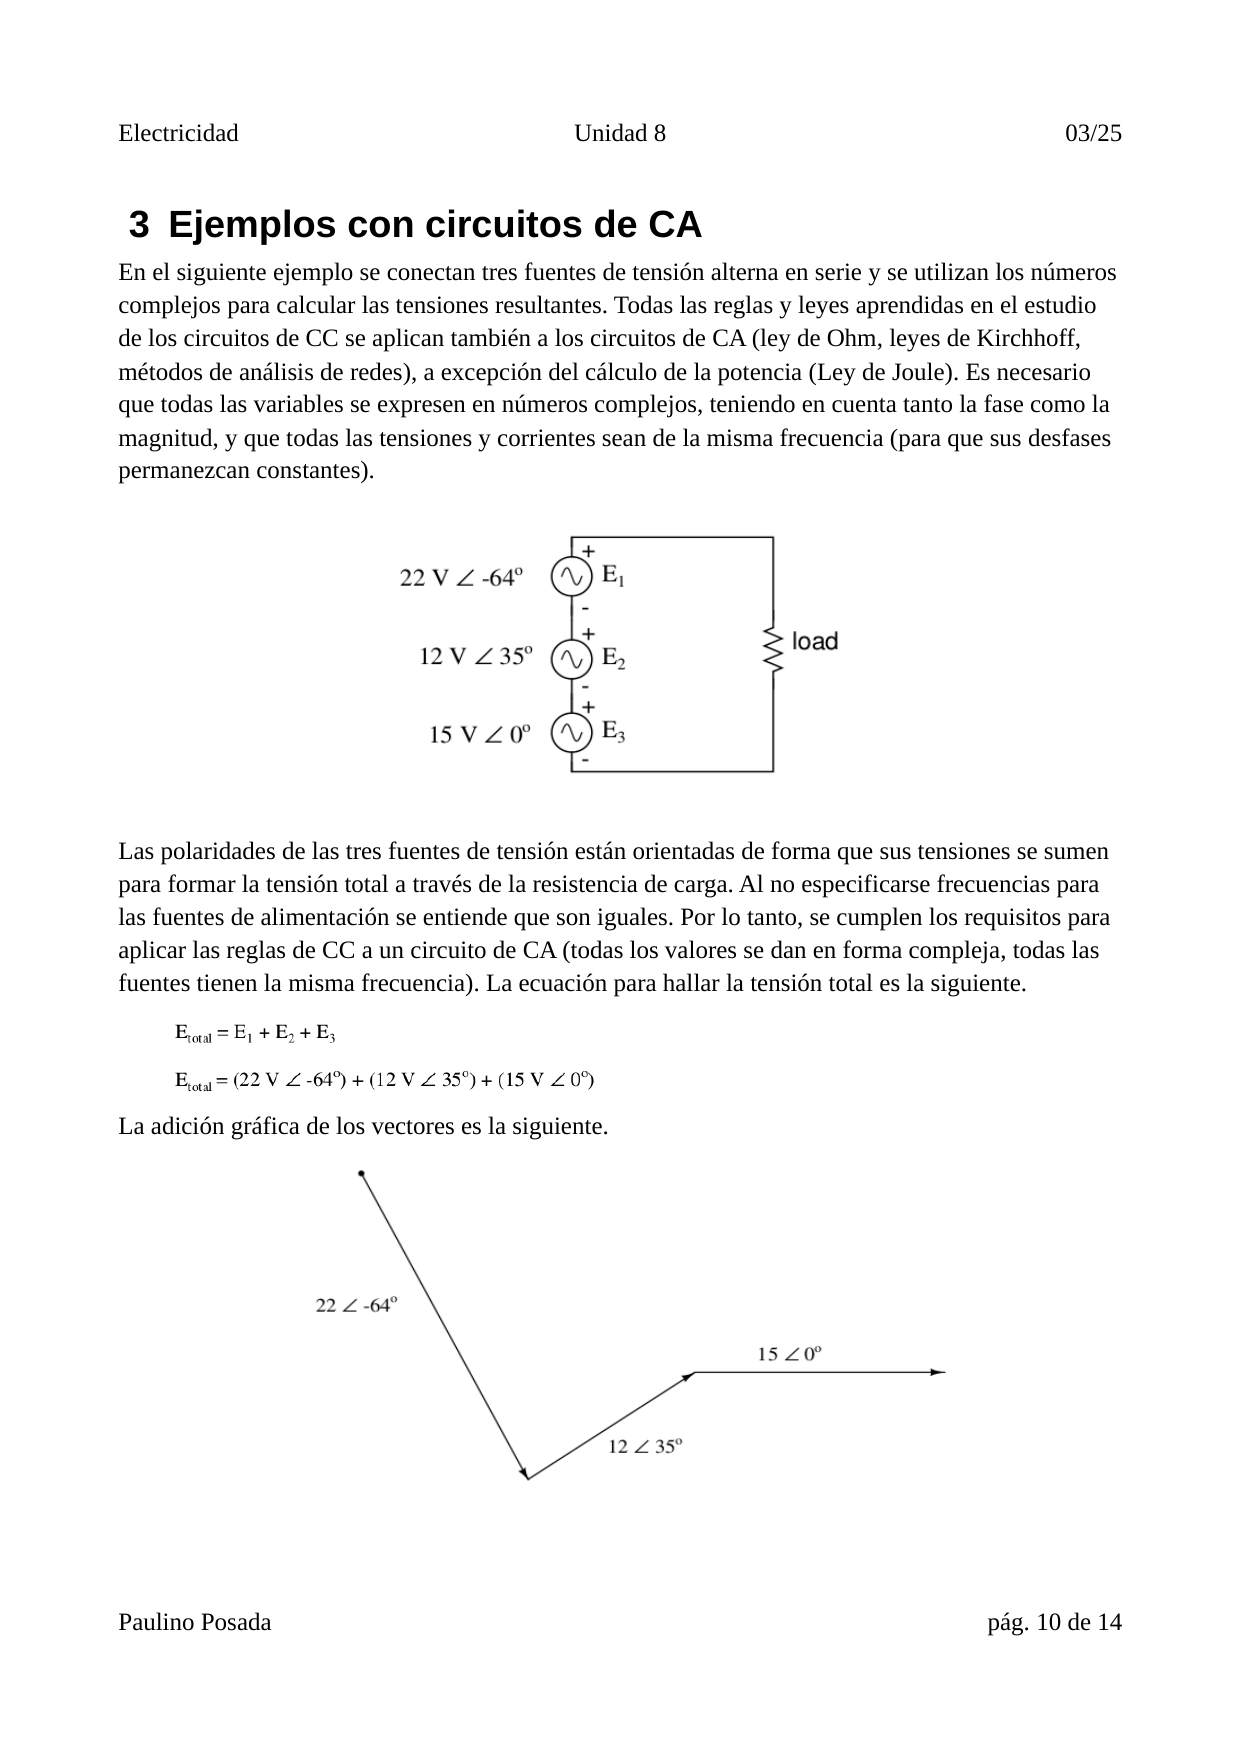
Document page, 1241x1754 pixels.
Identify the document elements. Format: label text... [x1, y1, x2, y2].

text En el siguiente ejemplo se conectan tres fuentes de tensión alterna en serie y se utilizan los números complejos para calcular las tensiones resultantes. Todas las reglas y leyes aprendidas en el estudio de los circuitos de CC se aplican también a los circuitos de CA (ley de Ohm, leyes de Kirchhoff, métodos de análisis de redes), a excepción del cálculo de la potencia (Ley de Joule). Es necesario que todas las variables se expresen en números complejos, teniendo en cuenta tanto la fase como la magnitud, y que todas las tensiones y corrientes sean de la misma frecuencia (para que sus desfases permanezcan constantes). [118, 257, 1122, 484]
picture [390, 503, 850, 785]
picture [283, 1158, 957, 1486]
text La adición gráfica de los vectores es la siguiente. [118, 1111, 1122, 1140]
text Las polaridades de las tres fuentes de tensión están orientadas de forma que sus tensiones se sumen para formar la tensión total a través de la resistencia de carga. Al no especificarse frecuencias para las fuentes de alimentación se entiende que son iguales. Por lo tanto, se cumplen los requisitos para aplicar las reglas de CC a un circuito de CA (todas los valores se dan en forma compleja, todas las fuentes tienen la misma frecuencia). La ecuación para hallar la tensión total es la siguiente. [118, 836, 1122, 997]
picture [165, 1016, 603, 1096]
subtitle Ejemplos con circuitos de CA [118, 201, 1122, 245]
